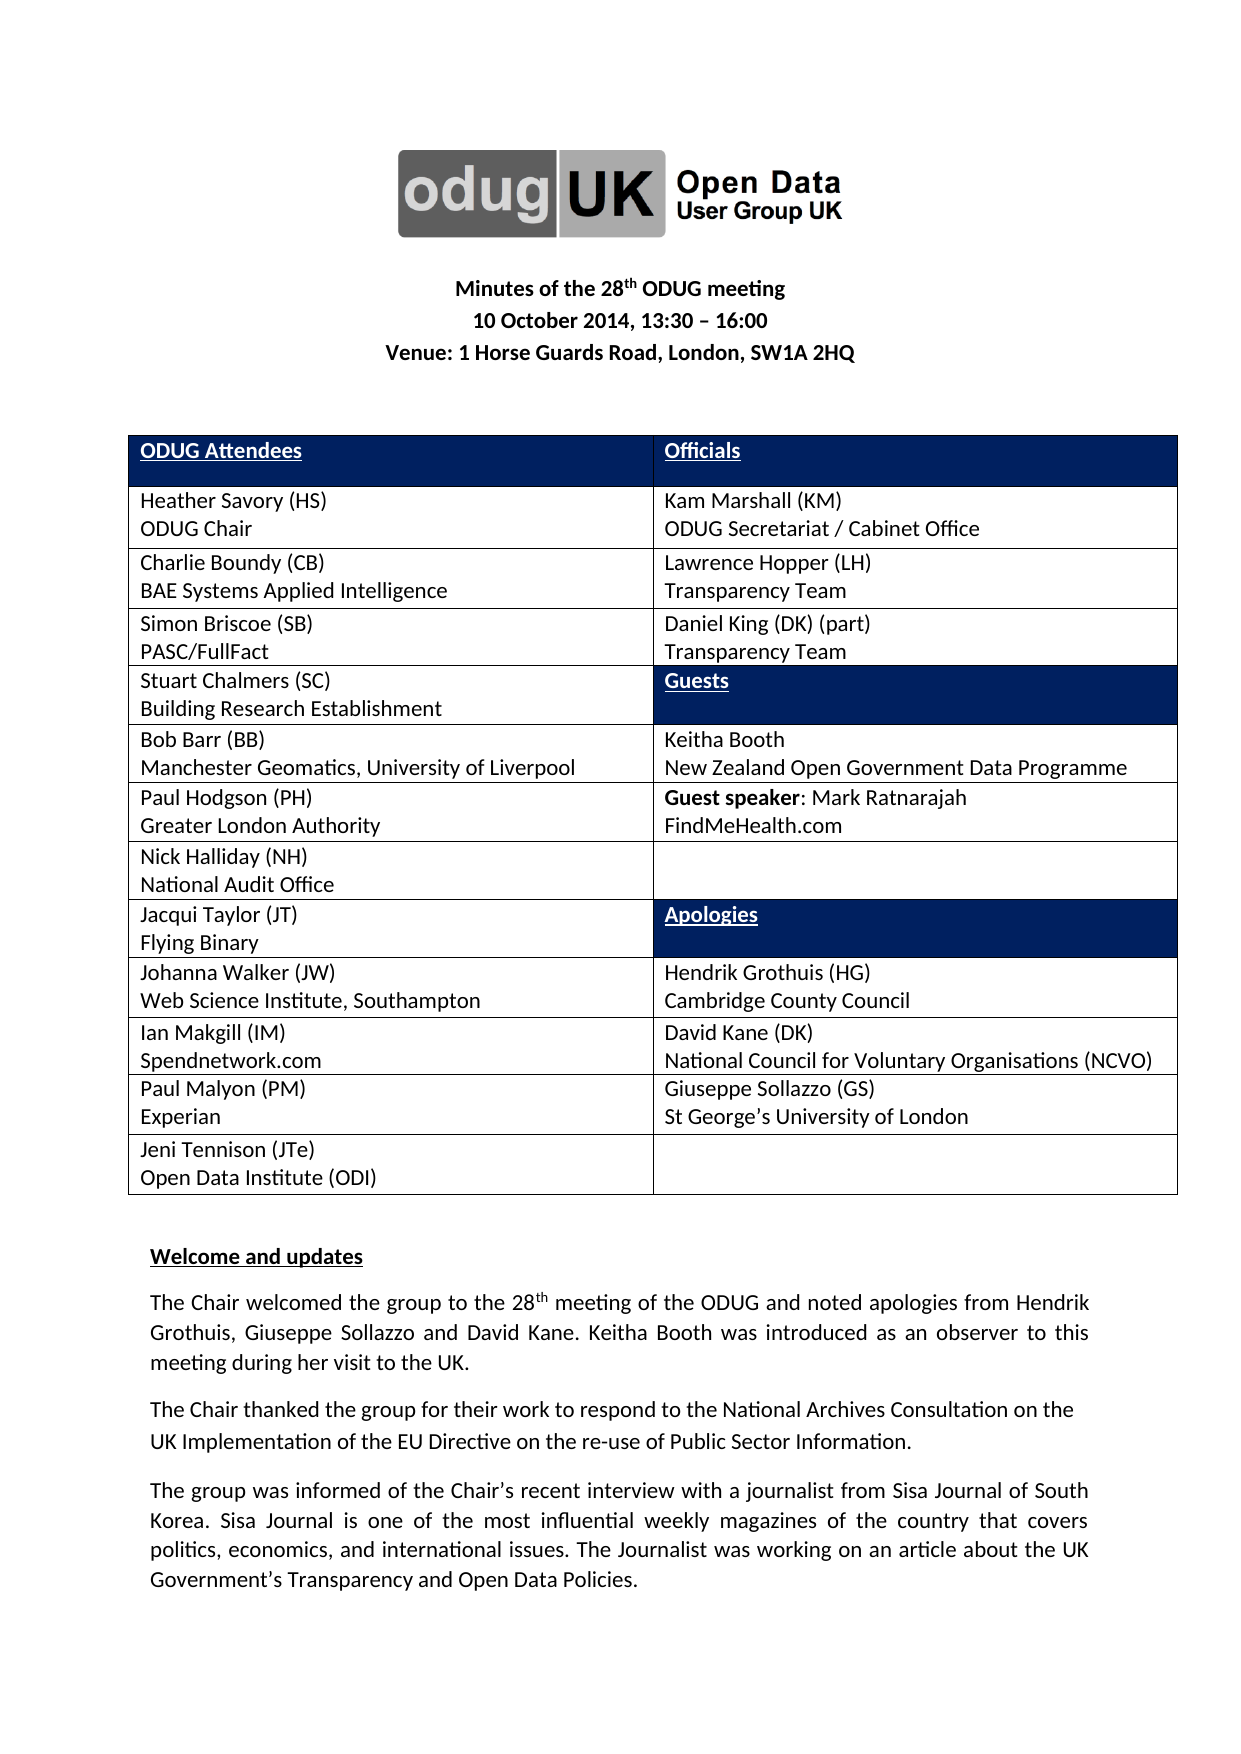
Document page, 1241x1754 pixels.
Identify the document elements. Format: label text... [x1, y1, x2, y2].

text The group was informed of the Chair’s recent interview with a journalist from Sisa Journal of South Korea. Sisa Journal is one of the most influential weekly magazines of the country that covers politics, economics, and international issues. The Journalist was working on an article about the UK Government’s Transparency and Open Data Policies. [150, 1476, 1090, 1593]
table_cell Guests [654, 666, 1177, 724]
table_header Officials [654, 436, 1177, 486]
table_cell Jacqui Taylor (JT) Flying Binary [129, 900, 653, 957]
table_cell Charlie Boundy (CB) BAE Systems Applied Intelligence [129, 549, 653, 608]
table_cell Stuart Chalmers (SC) Building Research Establishment [129, 666, 653, 724]
table_cell Paul Hodgson (PH) Greater London Authority [129, 783, 653, 841]
table_cell Kam Marshall (KM) ODUG Secretariat / Cabinet Office [654, 487, 1177, 547]
table_cell Ian Makgill (IM) Spendnetwork.com [129, 1018, 653, 1073]
text Welcome and updates [150, 1242, 1090, 1270]
table_cell Keitha Booth New Zealand Open Government Data Programme [654, 725, 1177, 782]
text Venue: 1 Horse Guards Road, London, SW1A 2HQ [150, 338, 1090, 366]
table_cell Bob Barr (BB) Manchester Geomatics, University of Liverpool [129, 725, 653, 782]
table_cell Heather Savory (HS) ODUG Chair [129, 487, 653, 547]
table_cell Johanna Walker (JW) Web Science Institute, Southampton [129, 958, 653, 1017]
subtitle The Chair thanked the group for their work to respond to the National Archives Consultation on the UK Implementation of the EU Directive on the re-use of Public Sector Information. [150, 1395, 1090, 1455]
table_cell Jeni Tennison (JTe) Open Data Institute (ODI) [129, 1135, 653, 1194]
table_cell Giuseppe Sollazzo (GS) St George’s University of London [654, 1075, 1177, 1134]
table_header ODUG Attendees [129, 436, 653, 486]
table_cell Lawrence Hopper (LH) Transparency Team [654, 549, 1177, 608]
table_cell Daniel King (DK) (part) Transparency Team [654, 609, 1177, 665]
text Minutes of the 28th ODUG meeting [150, 274, 1090, 302]
text The Chair welcomed the group to the 28th meeting of the ODUG and noted apologies from Hendrik Grothuis, Giuseppe Sollazzo and David Kane. Keitha Booth was introduced as an observer to this meeting during her visit to the UK. [150, 1288, 1090, 1376]
table_cell [654, 1135, 1177, 1194]
table_cell Nick Halliday (NH) National Audit Office [129, 842, 653, 899]
text 10 October 2014, 13:30 – 16:00 [150, 306, 1090, 334]
table_cell Simon Briscoe (SB) PASC/FullFact [129, 609, 653, 665]
table_cell Paul Malyon (PM) Experian [129, 1075, 653, 1134]
table_cell David Kane (DK) National Council for Voluntary Organisations (NCVO) [654, 1018, 1177, 1073]
table_cell Guest speaker: Mark Ratnarajah FindMeHealth.com [654, 783, 1177, 841]
table_cell Apologies [654, 900, 1177, 957]
table_cell Hendrik Grothuis (HG) Cambridge County Council [654, 958, 1177, 1017]
table_cell [654, 842, 1177, 899]
